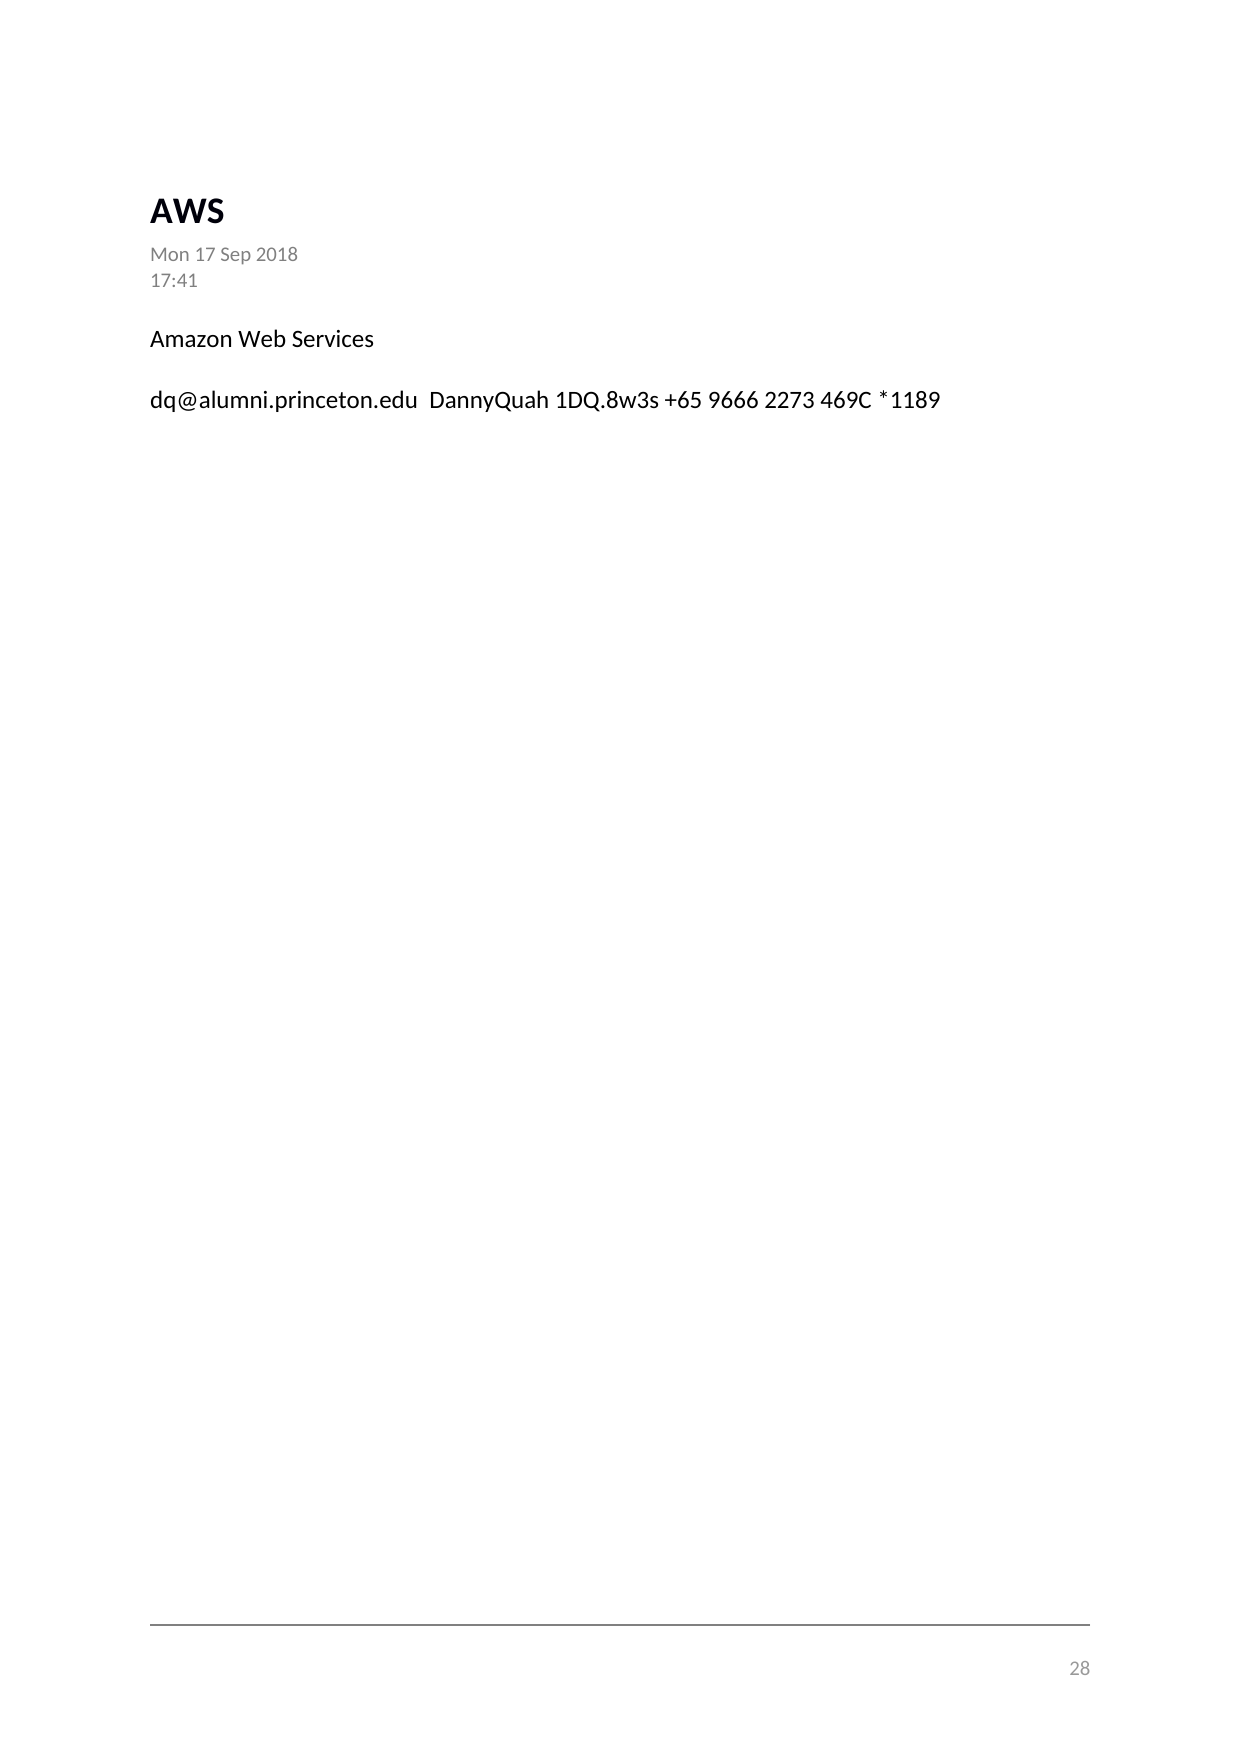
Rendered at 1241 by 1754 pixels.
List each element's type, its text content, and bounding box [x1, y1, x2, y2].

text dq@alumni.princeton.edu DannyQuah 1DQ.8w3s +65 9666 2273 469C *1189 [150, 384, 1090, 414]
subtitle AWS [150, 187, 1090, 233]
text Amazon Web Services [150, 323, 1090, 353]
text 17:41 [150, 267, 1090, 292]
text Mon 17 Sep 2018 [150, 242, 1090, 267]
